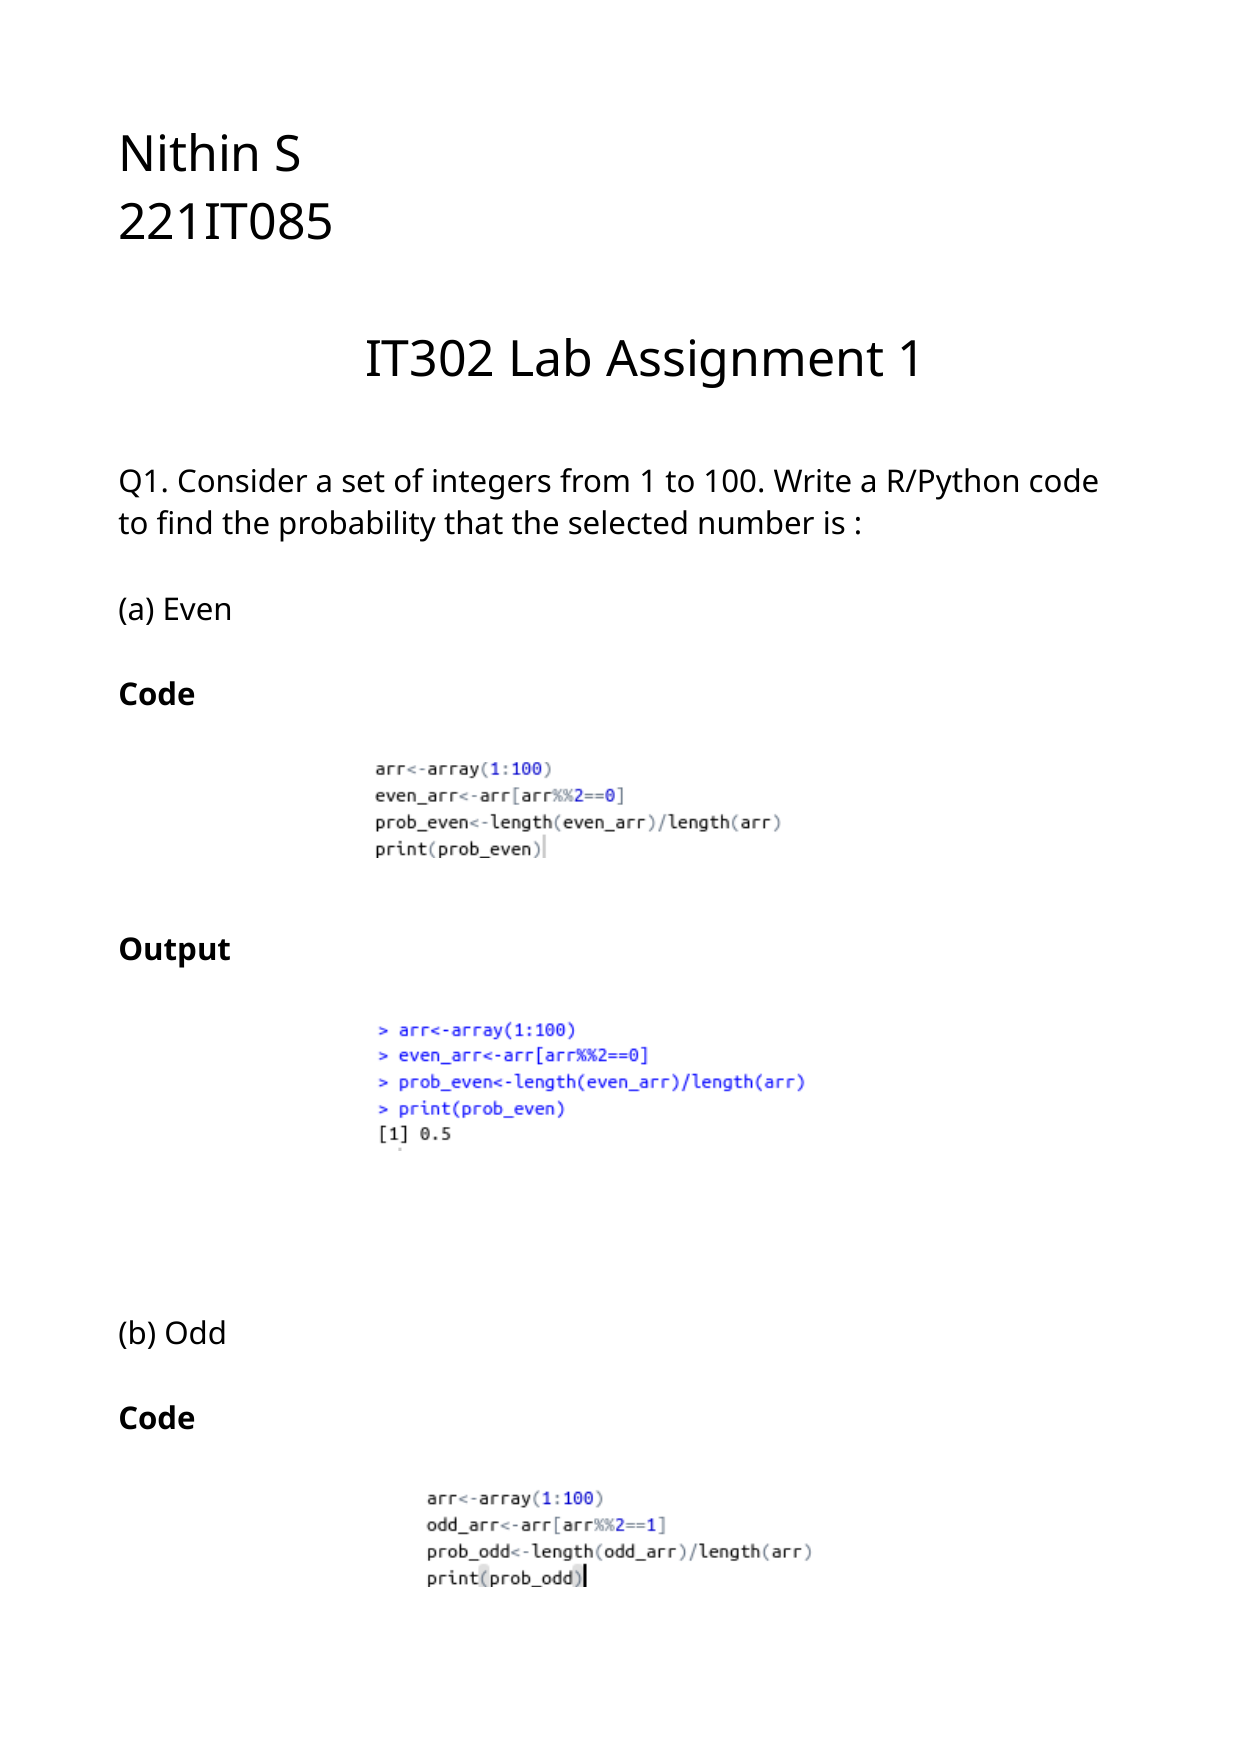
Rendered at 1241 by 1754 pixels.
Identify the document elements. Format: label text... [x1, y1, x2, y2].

text Nithin S [118, 118, 1122, 186]
text Output [118, 927, 1122, 970]
picture [372, 1020, 820, 1151]
text Code [118, 672, 1122, 714]
text Code [118, 1396, 1122, 1439]
text 221IT085 [118, 186, 1122, 254]
text (b) Odd [118, 1311, 1122, 1353]
text Q1. Consider a set of integers from 1 to 100. Write a R/Python code to find the probability that the selected number is : [118, 459, 1122, 544]
text (a) Even [118, 587, 1122, 629]
picture [423, 1488, 824, 1587]
picture [375, 762, 853, 858]
text IT302 Lab Assignment 1 [118, 322, 1122, 391]
